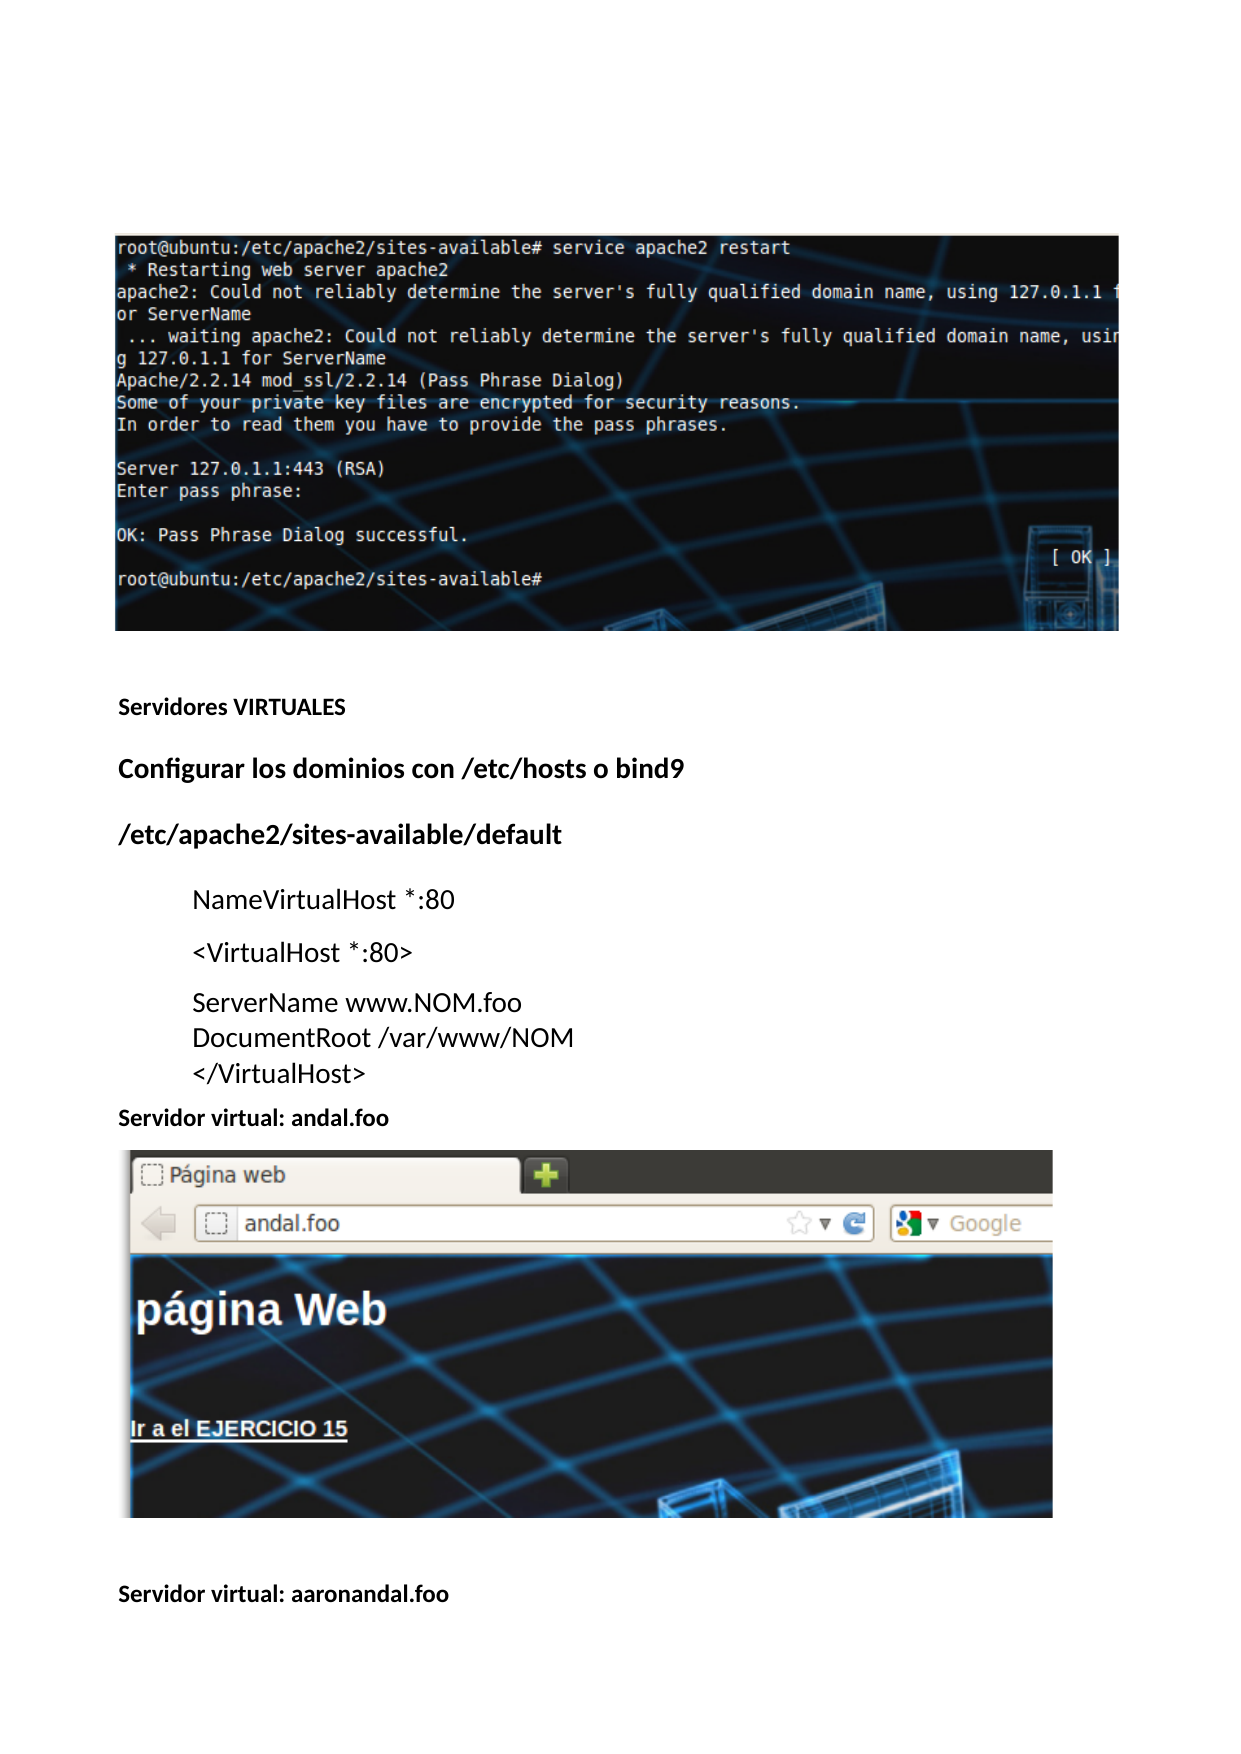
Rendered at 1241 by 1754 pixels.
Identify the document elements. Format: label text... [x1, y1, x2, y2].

text Configurar los dominios con /etc/hosts o bind9 [118, 751, 1122, 786]
text ServerName www.NOM.foo [118, 984, 1122, 1019]
text <VirtualHost *:80> [118, 934, 1122, 970]
text /etc/apache2/sites-available/default [118, 816, 1122, 851]
text Servidor virtual: aaronandal.foo [118, 1578, 1122, 1608]
picture [118, 1150, 1053, 1518]
text DocumentRoot /var/www/NOM [118, 1019, 1122, 1055]
text Servidor virtual: andal.foo [118, 1103, 1122, 1133]
text NameVirtualHost *:80 [118, 881, 1122, 916]
picture [114, 233, 1119, 631]
text </VirtualHost> [118, 1055, 1122, 1091]
text Servidores VIRTUALES [118, 691, 1122, 721]
